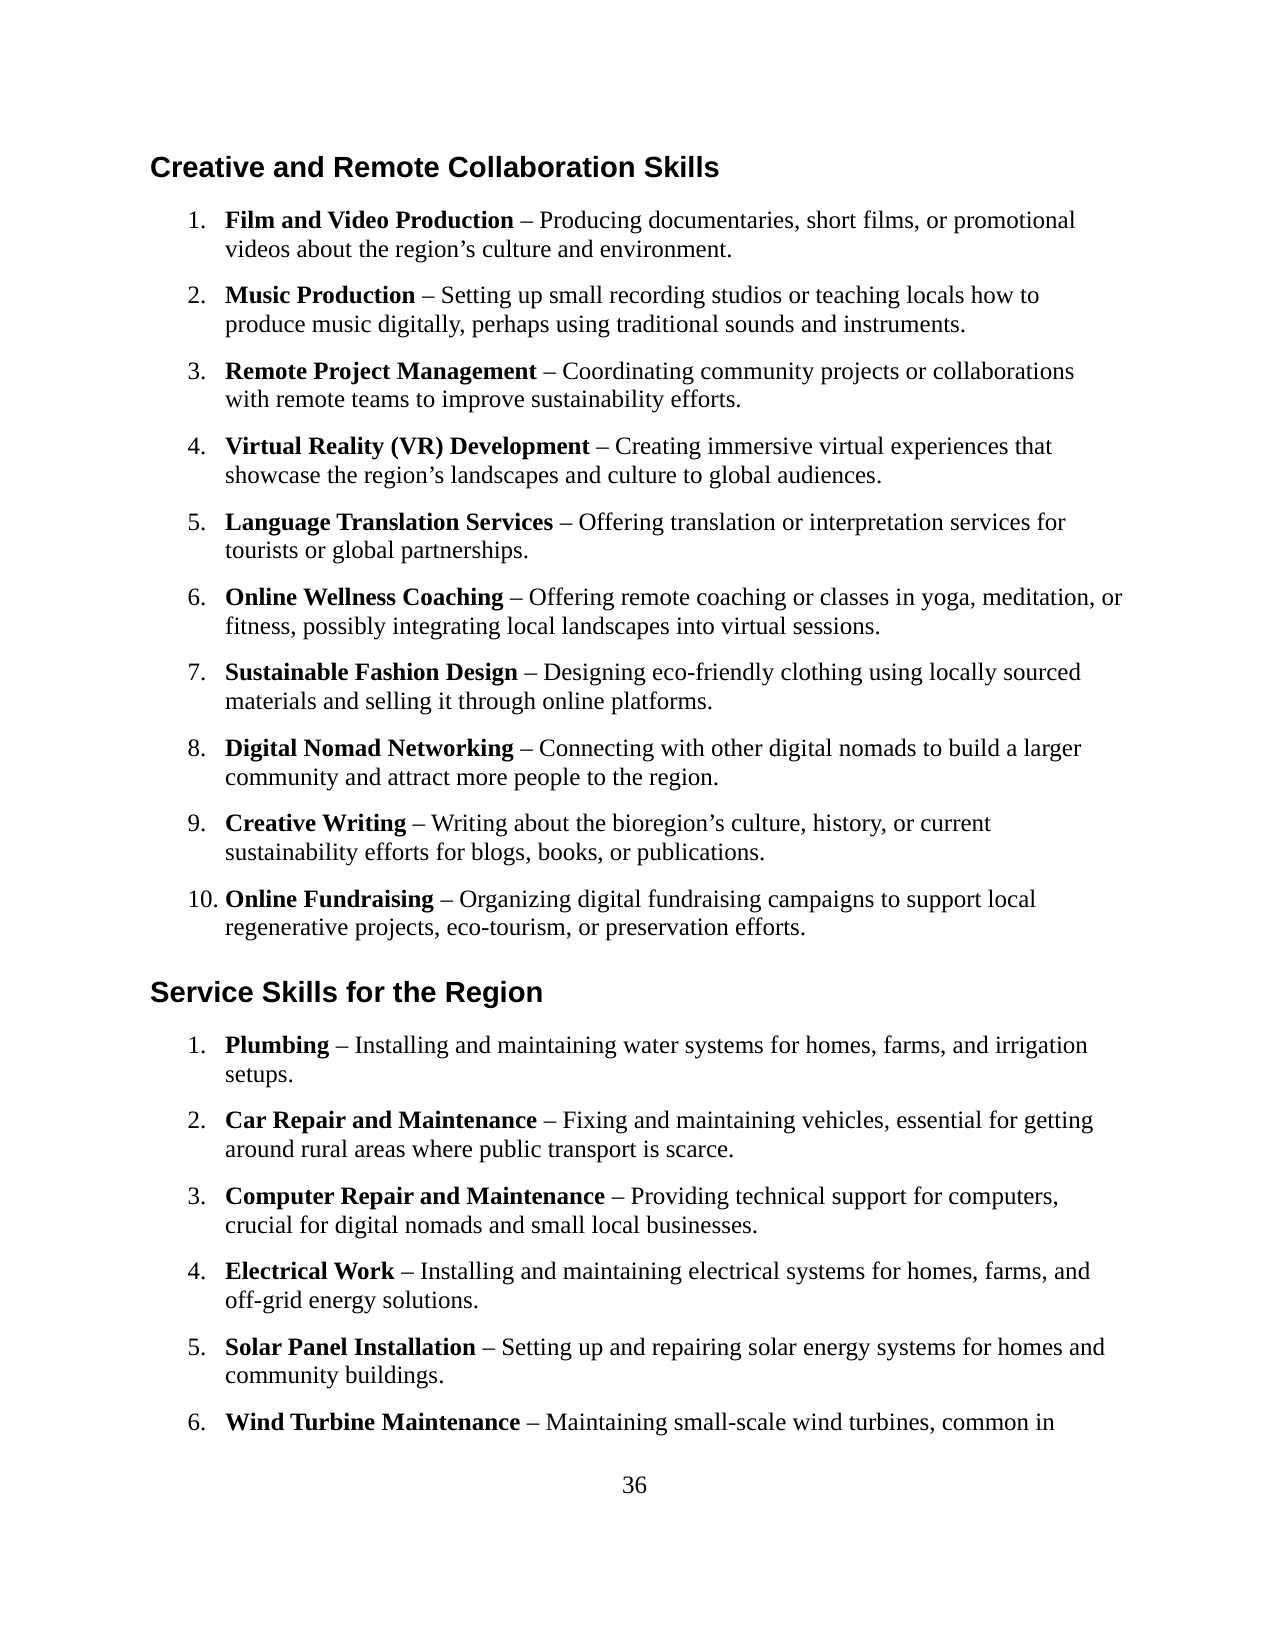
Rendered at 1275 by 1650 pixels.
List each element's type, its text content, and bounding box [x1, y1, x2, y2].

list Virtual Reality (VR) Development – Creating immersive virtual experiences that showcase the region’s landscapes and culture to global audiences. [187, 431, 1125, 489]
list Online Fundraising – Organizing digital fundraising campaigns to support local regenerative projects, eco-tourism, or preservation efforts. [187, 884, 1125, 941]
list Creative Writing – Writing about the bioregion’s culture, history, or current sustainability efforts for blogs, books, or publications. [187, 808, 1125, 866]
subtitle Service Skills for the Region [150, 975, 1125, 1009]
list Car Repair and Maintenance – Fixing and maintaining vehicles, essential for getting around rural areas where public transport is scarce. [187, 1106, 1125, 1163]
subtitle Creative and Remote Collaboration Skills [150, 150, 1125, 183]
list Plumbing – Installing and maintaining water systems for homes, farms, and irrigation setups. [187, 1030, 1125, 1088]
list Electrical Work – Installing and maintaining electrical systems for homes, farms, and off-grid energy solutions. [187, 1256, 1125, 1314]
list Music Production – Setting up small recording studios or teaching locals how to produce music digitally, perhaps using traditional sounds and instruments. [187, 280, 1125, 338]
list Solar Panel Installation – Setting up and repairing solar energy systems for homes and community buildings. [187, 1332, 1125, 1389]
list Film and Video Production – Producing documentaries, short films, or promotional videos about the region’s culture and environment. [187, 205, 1125, 262]
list Remote Project Management – Coordinating community projects or collaborations with remote teams to improve sustainability efforts. [187, 356, 1125, 413]
list Online Wellness Coaching – Offering remote coaching or classes in yoga, meditation, or fitness, possibly integrating local landscapes into virtual sessions. [187, 582, 1125, 639]
list Digital Nomad Networking – Connecting with other digital nomads to build a larger community and attract more people to the region. [187, 733, 1125, 790]
list Computer Repair and Maintenance – Providing technical support for computers, crucial for digital nomads and small local businesses. [187, 1181, 1125, 1238]
list Sustainable Fashion Design – Designing eco-friendly clothing using locally sourced materials and selling it through online platforms. [187, 657, 1125, 715]
list Language Translation Services – Offering translation or interpretation services for tourists or global partnerships. [187, 507, 1125, 564]
list Wind Turbine Maintenance – Maintaining small-scale wind turbines, common in [187, 1407, 1125, 1436]
